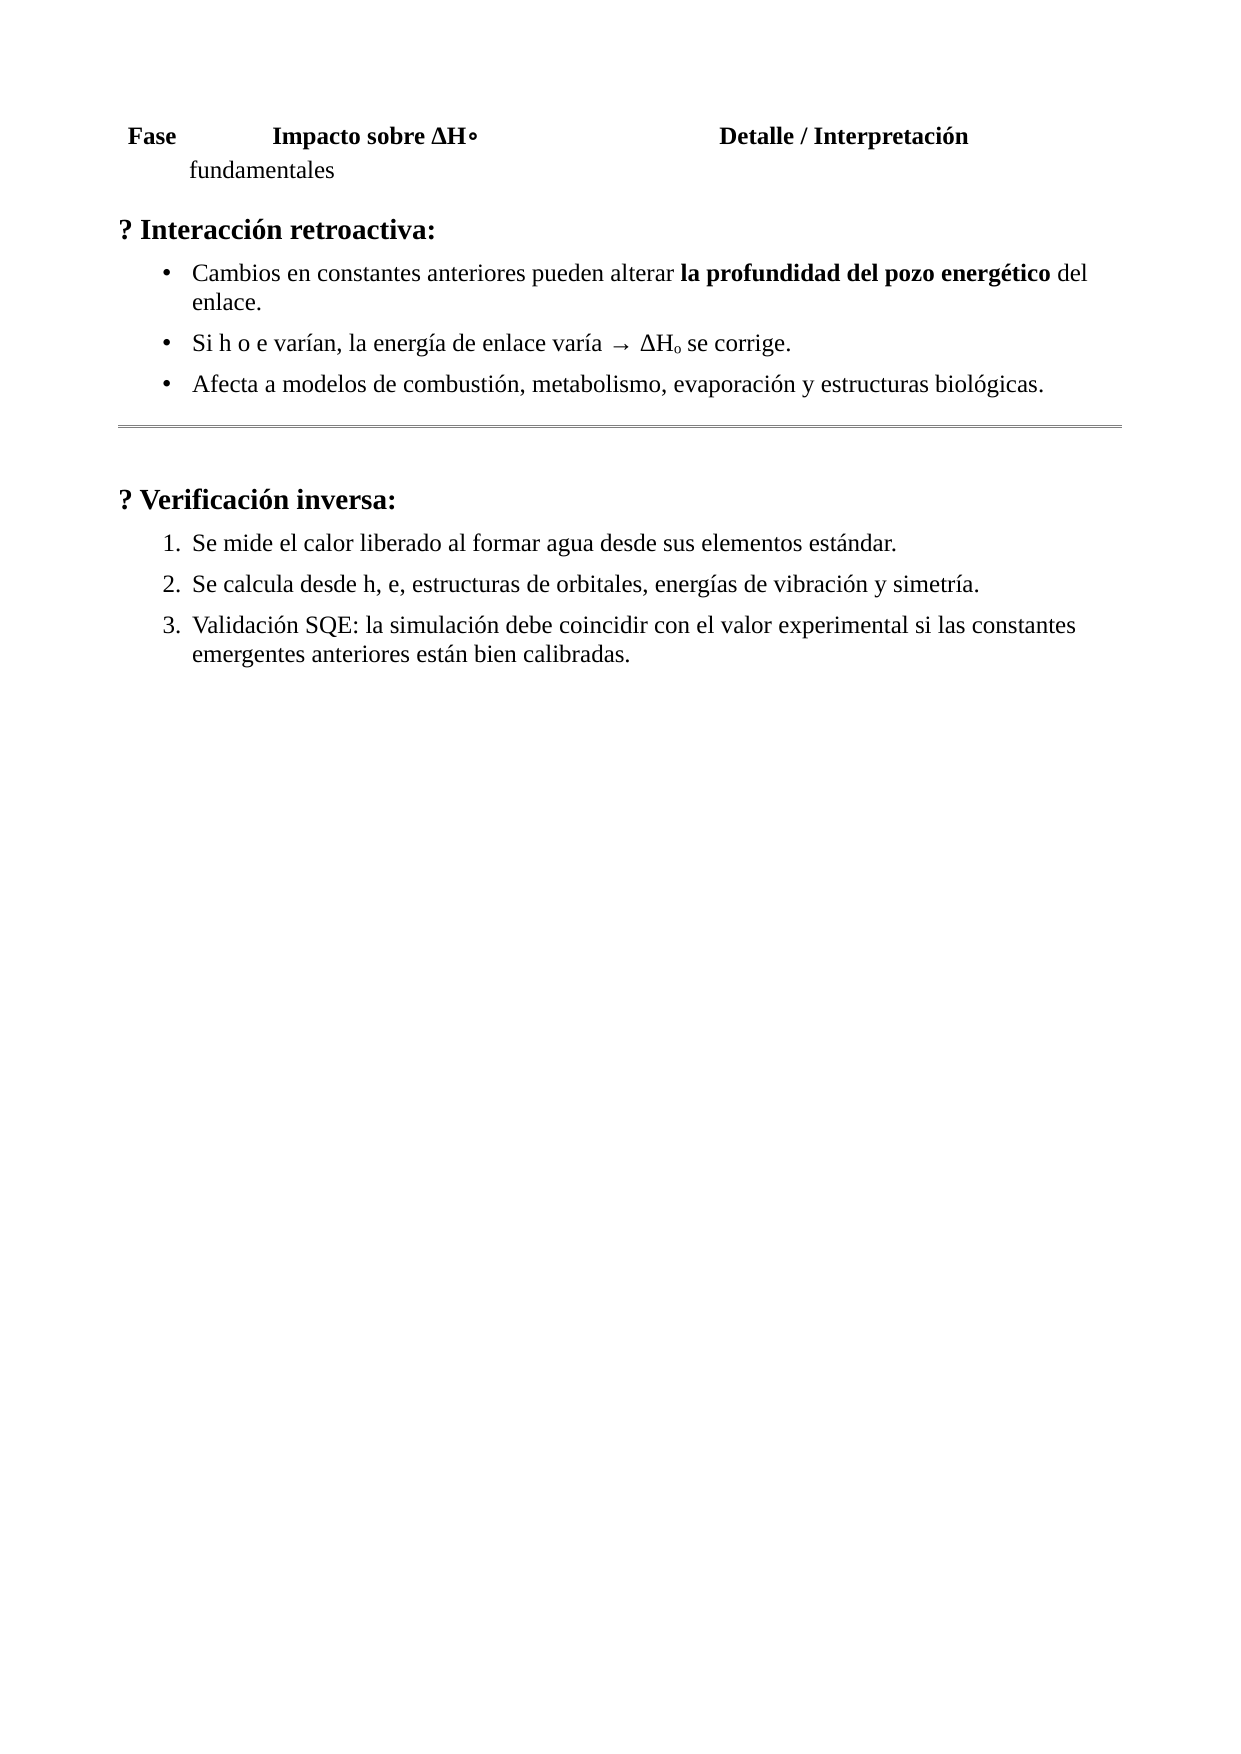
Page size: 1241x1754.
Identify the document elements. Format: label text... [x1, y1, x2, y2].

table_cell [118, 153, 186, 187]
table_header Fase [118, 118, 186, 153]
table_cell [566, 153, 1122, 187]
list Se mide el calor liberado al formar agua desde sus elementos estándar. [162, 528, 1122, 557]
list Afecta a modelos de combustión, metabolismo, evaporación y estructuras biológicas. [162, 369, 1122, 398]
table_header Impacto sobre ΔH∘ [186, 118, 566, 153]
subtitle ? Interacción retroactiva: [118, 212, 1122, 246]
list Cambios en constantes anteriores pueden alterar la profundidad del pozo energético del enlace. [162, 258, 1122, 316]
list Validación SQE: la simulación debe coincidir con el valor experimental si las constantes emergentes anteriores están bien calibradas. [162, 611, 1122, 668]
list Se calcula desde h, e, estructuras de orbitales, energías de vibración y simetría. [162, 569, 1122, 598]
subtitle ? Verificación inversa: [118, 482, 1122, 516]
table_header Detalle / Interpretación [566, 118, 1122, 153]
list Si h o e varían, la energía de enlace varía → ΔHₒ se corrige. [162, 328, 1122, 357]
table_cell fundamentales [186, 153, 566, 187]
